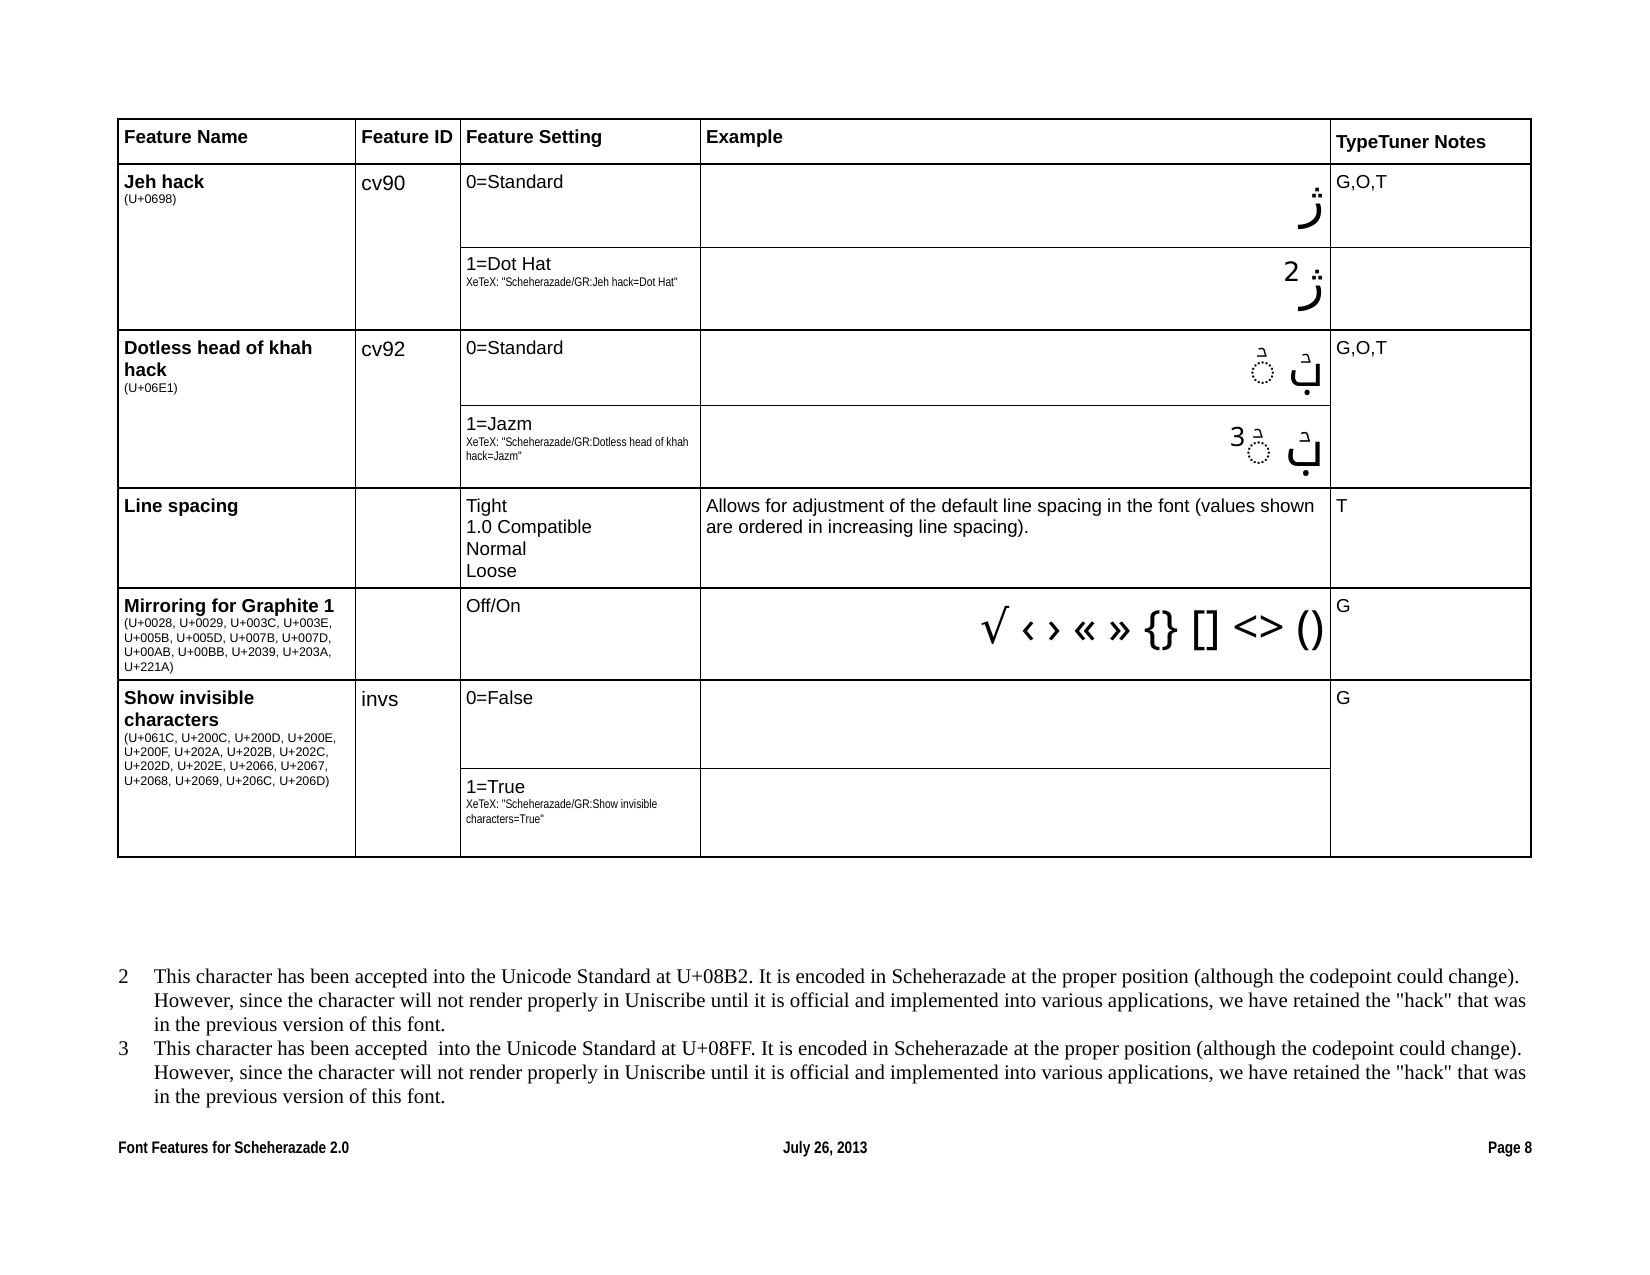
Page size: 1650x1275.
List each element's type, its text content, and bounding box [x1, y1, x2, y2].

table_header Feature Name [119, 120, 355, 163]
table_cell [119, 247, 355, 329]
table_cell Allows for adjustment of the default line spacing in the font (values shown are ordered in increasing line spacing). [701, 489, 1330, 587]
table_cell 0=Standard [461, 331, 700, 405]
table_cell Jeh hack (U+0698) [119, 165, 355, 247]
table_cell ژ [701, 248, 1330, 329]
table_header Example [701, 120, 1330, 163]
table_cell cv90 [356, 165, 460, 247]
table_cell ژ [701, 165, 1330, 247]
table_cell [356, 489, 460, 587]
table_cell ؜ ‌ ‍‎ ‏ ‪ ‫ ‬ ‭ ‮ ⁦ ⁧ ⁨ ⁩ [701, 769, 1330, 856]
table_cell Off/On [461, 589, 700, 679]
table_cell 0=Standard [461, 165, 700, 247]
table_cell G [1331, 681, 1530, 856]
table_cell invs [356, 681, 460, 856]
table_cell G,O,T [1331, 331, 1530, 487]
table_cell Tight 1.0 Compatible Normal Loose [461, 489, 700, 587]
table_header Feature Setting [461, 120, 700, 163]
table_cell Line spacing [119, 489, 355, 587]
table_cell ؜ ‌ ‍‎ ‏ ‪ ‫ ‬ ‭ ‮ ⁦ ⁧ ⁨ ⁩ [701, 681, 1330, 768]
table_cell [356, 247, 460, 329]
table_cell [1331, 248, 1530, 329]
table_cell 1=Jazm XeTeX: "Scheherazade/GR:Dotless head of khah hack=Jazm" [461, 406, 700, 487]
table_cell G,O,T [1331, 165, 1530, 247]
table_cell Dotless head of khah hack (U+06E1) [119, 331, 355, 487]
table_cell () <> [] {} « » ‹ › √ [701, 589, 1330, 679]
table_cell cv92 [356, 331, 460, 487]
table_cell 1=True XeTeX: "Scheherazade/GR:Show invisible characters=True" [461, 769, 700, 856]
table_cell [356, 589, 460, 679]
table_cell Show invisible characters (U+061C, U+200C, U+200D, U+200E, U+200F, U+202A, U+202B, U+202C, U+202D, U+202E, U+2066, U+2067, U+2068, U+2069, U+206C, U+206D) [119, 681, 355, 856]
table_header TypeTuner Notes [1331, 120, 1530, 163]
table_cell 1=Dot Hat XeTeX: "Scheherazade/GR:Jeh hack=Dot Hat" [461, 248, 700, 329]
table_cell 0=False [461, 681, 700, 768]
table_cell T [1331, 489, 1530, 587]
table_cell Mirroring for Graphite 1 (U+0028, U+0029, U+003C, U+003E, U+005B, U+005D, U+007B, U+007D, U+00AB, U+00BB, U+2039, U+203A, U+221A) [119, 589, 355, 679]
table_header Feature ID [356, 120, 460, 163]
table_cell بۡ ◌ۡ [701, 406, 1330, 487]
table_cell بۡ ◌ۡ [701, 331, 1330, 405]
table_cell G [1331, 589, 1530, 679]
